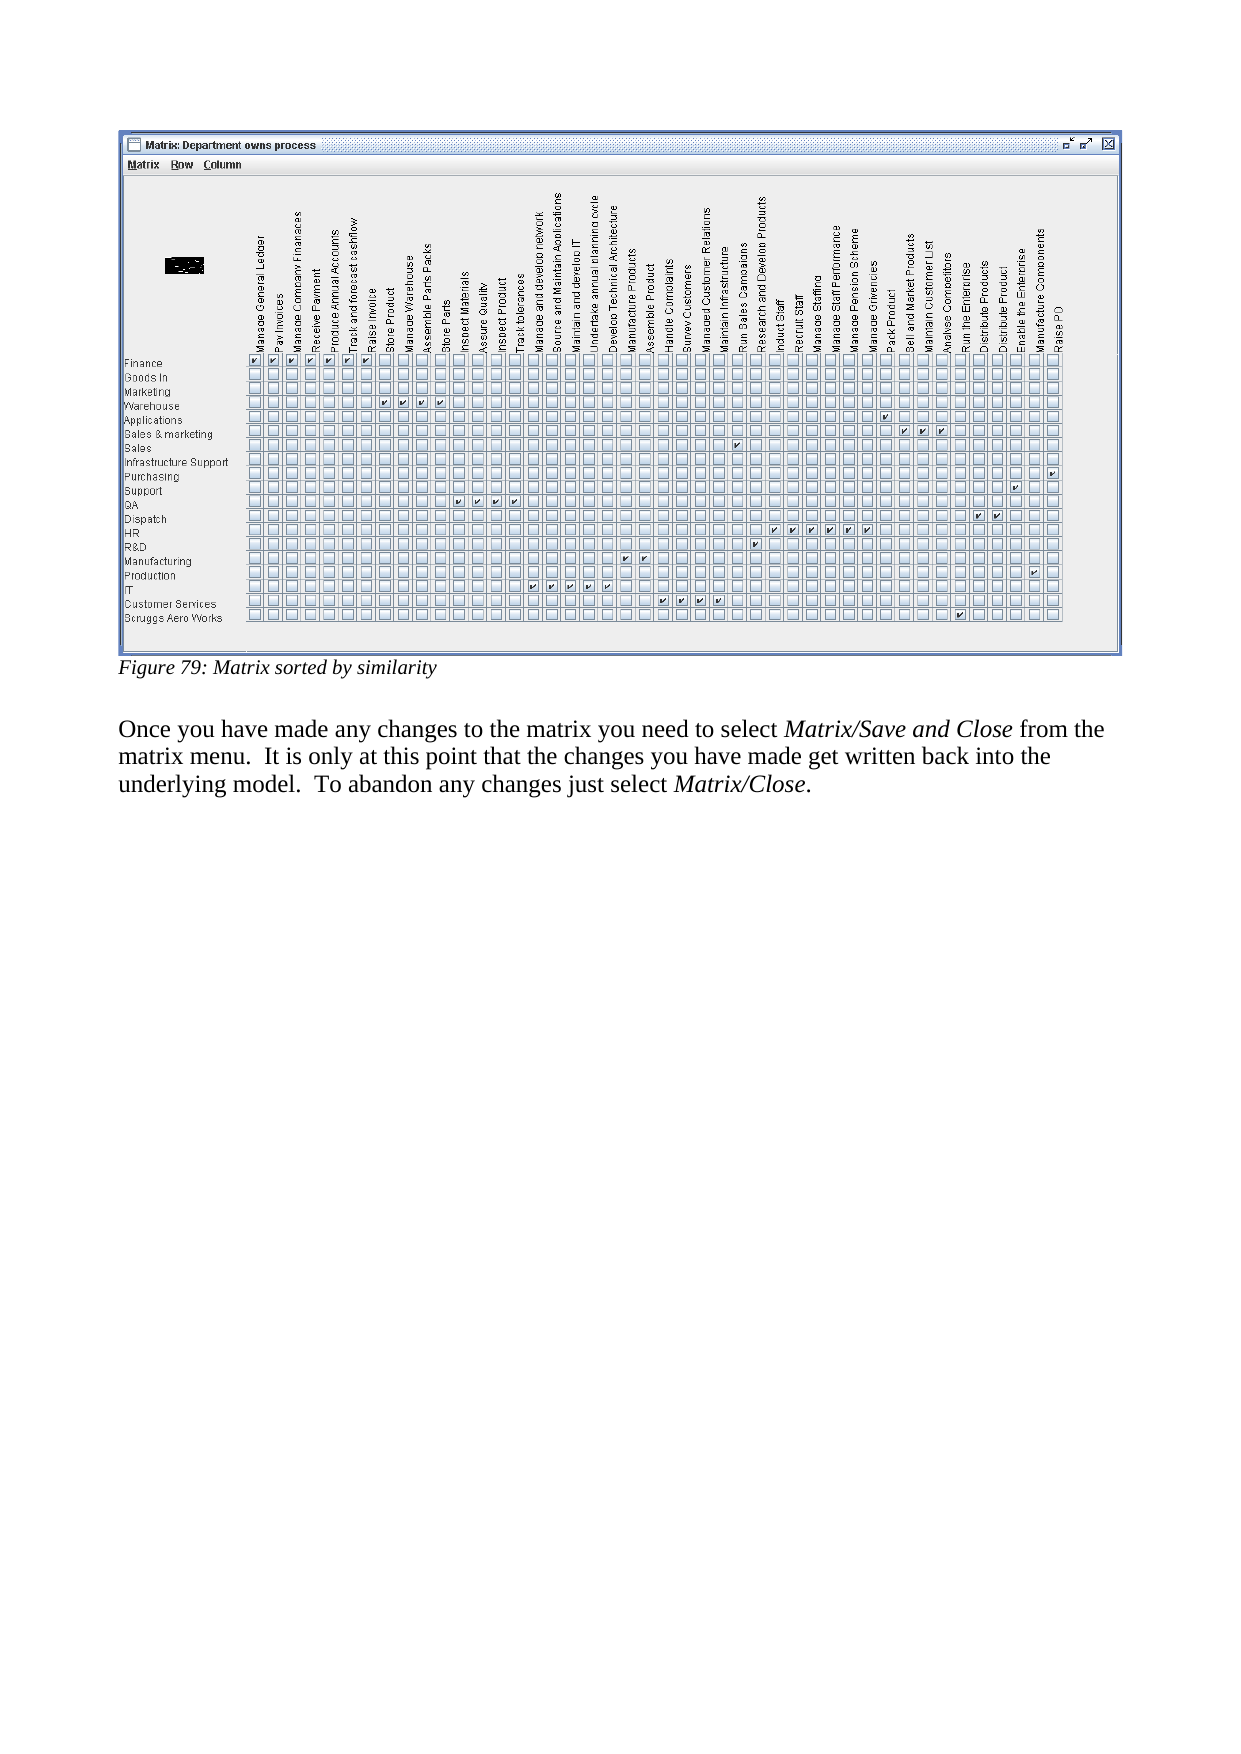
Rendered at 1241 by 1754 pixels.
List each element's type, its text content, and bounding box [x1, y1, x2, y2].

text Figure 79: Matrix sorted by similarity [118, 656, 1122, 679]
picture [118, 130, 1123, 656]
text Once you have made any changes to the matrix you need to select Matrix/Save and Close from the matrix menu. It is only at this point that the changes you have made get written back into the underlying model. To abandon any changes just select Matrix/Close. [118, 715, 1122, 798]
